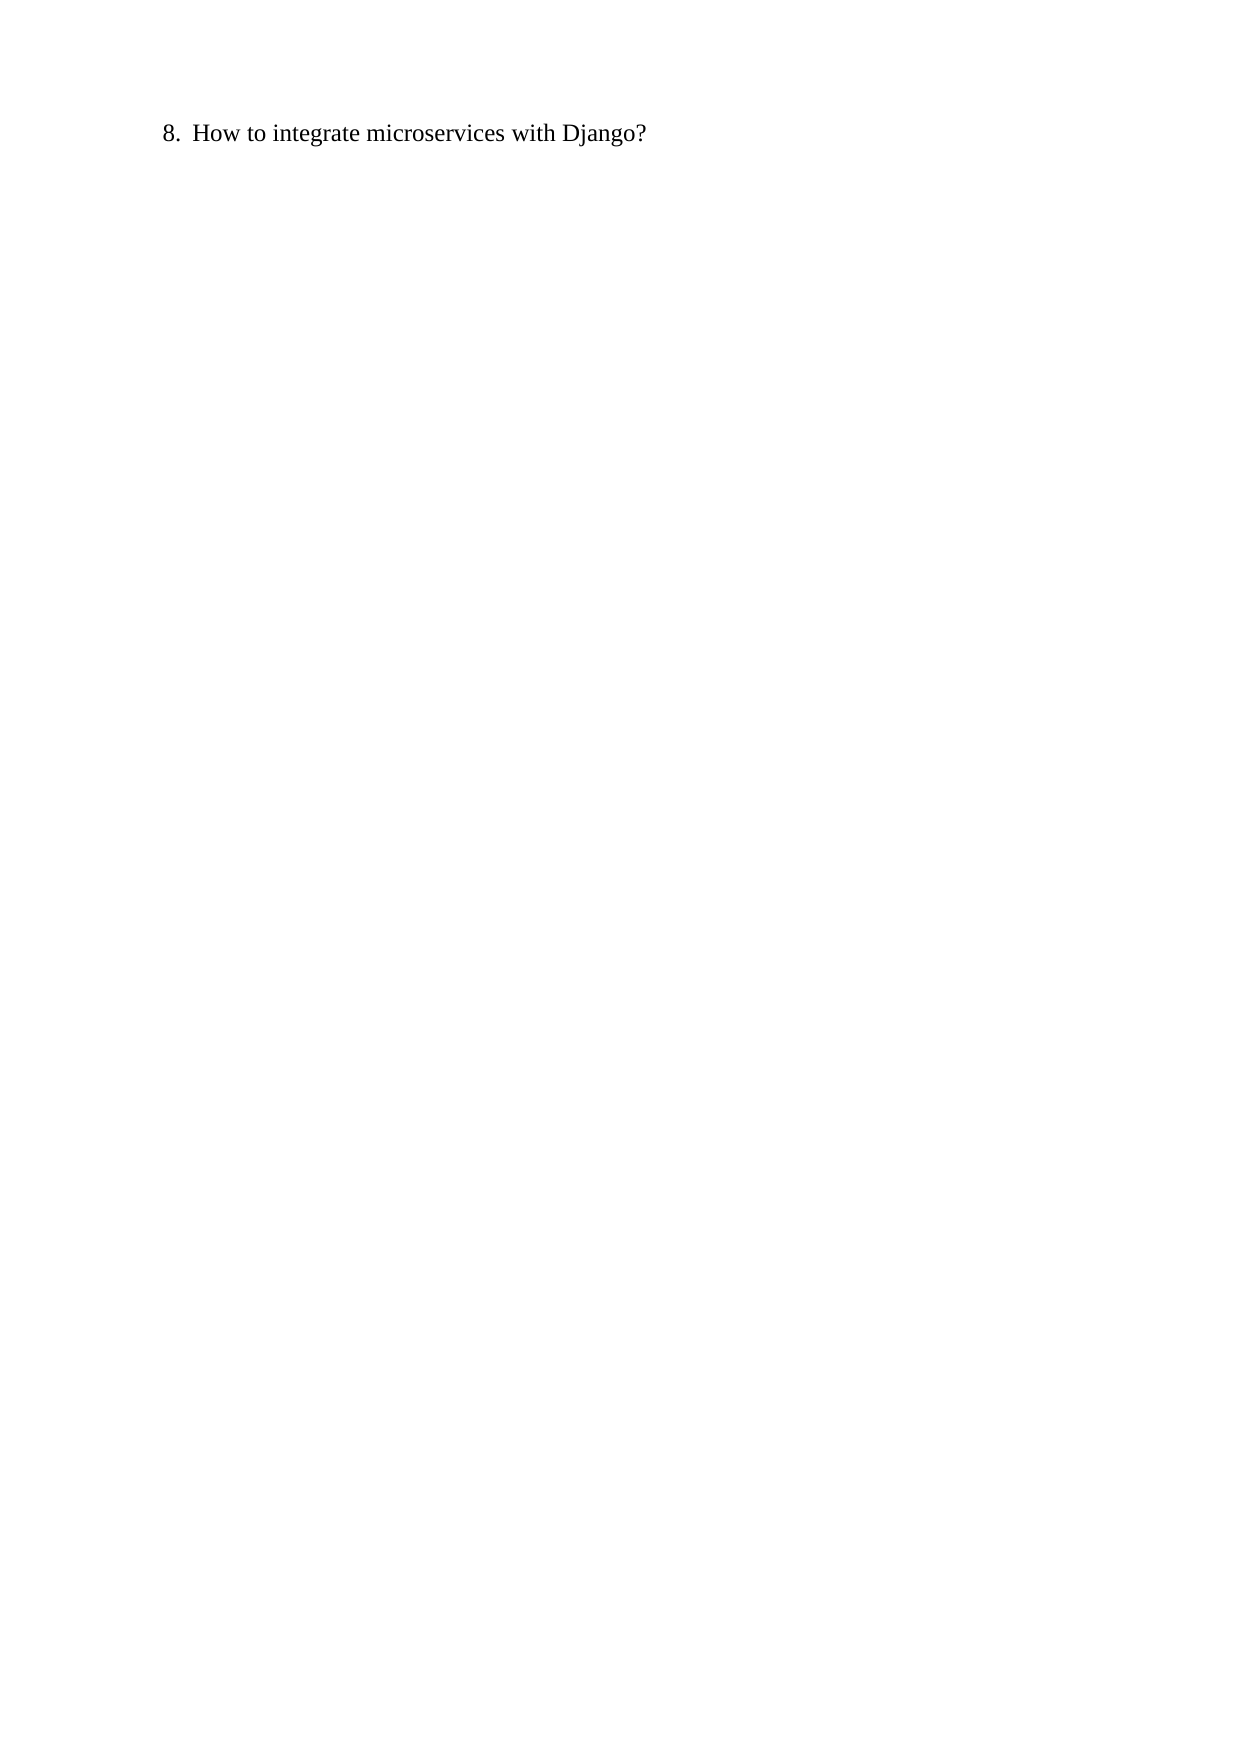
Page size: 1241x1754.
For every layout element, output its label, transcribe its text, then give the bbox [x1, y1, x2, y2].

list How to integrate microservices with Django? [162, 118, 1122, 147]
